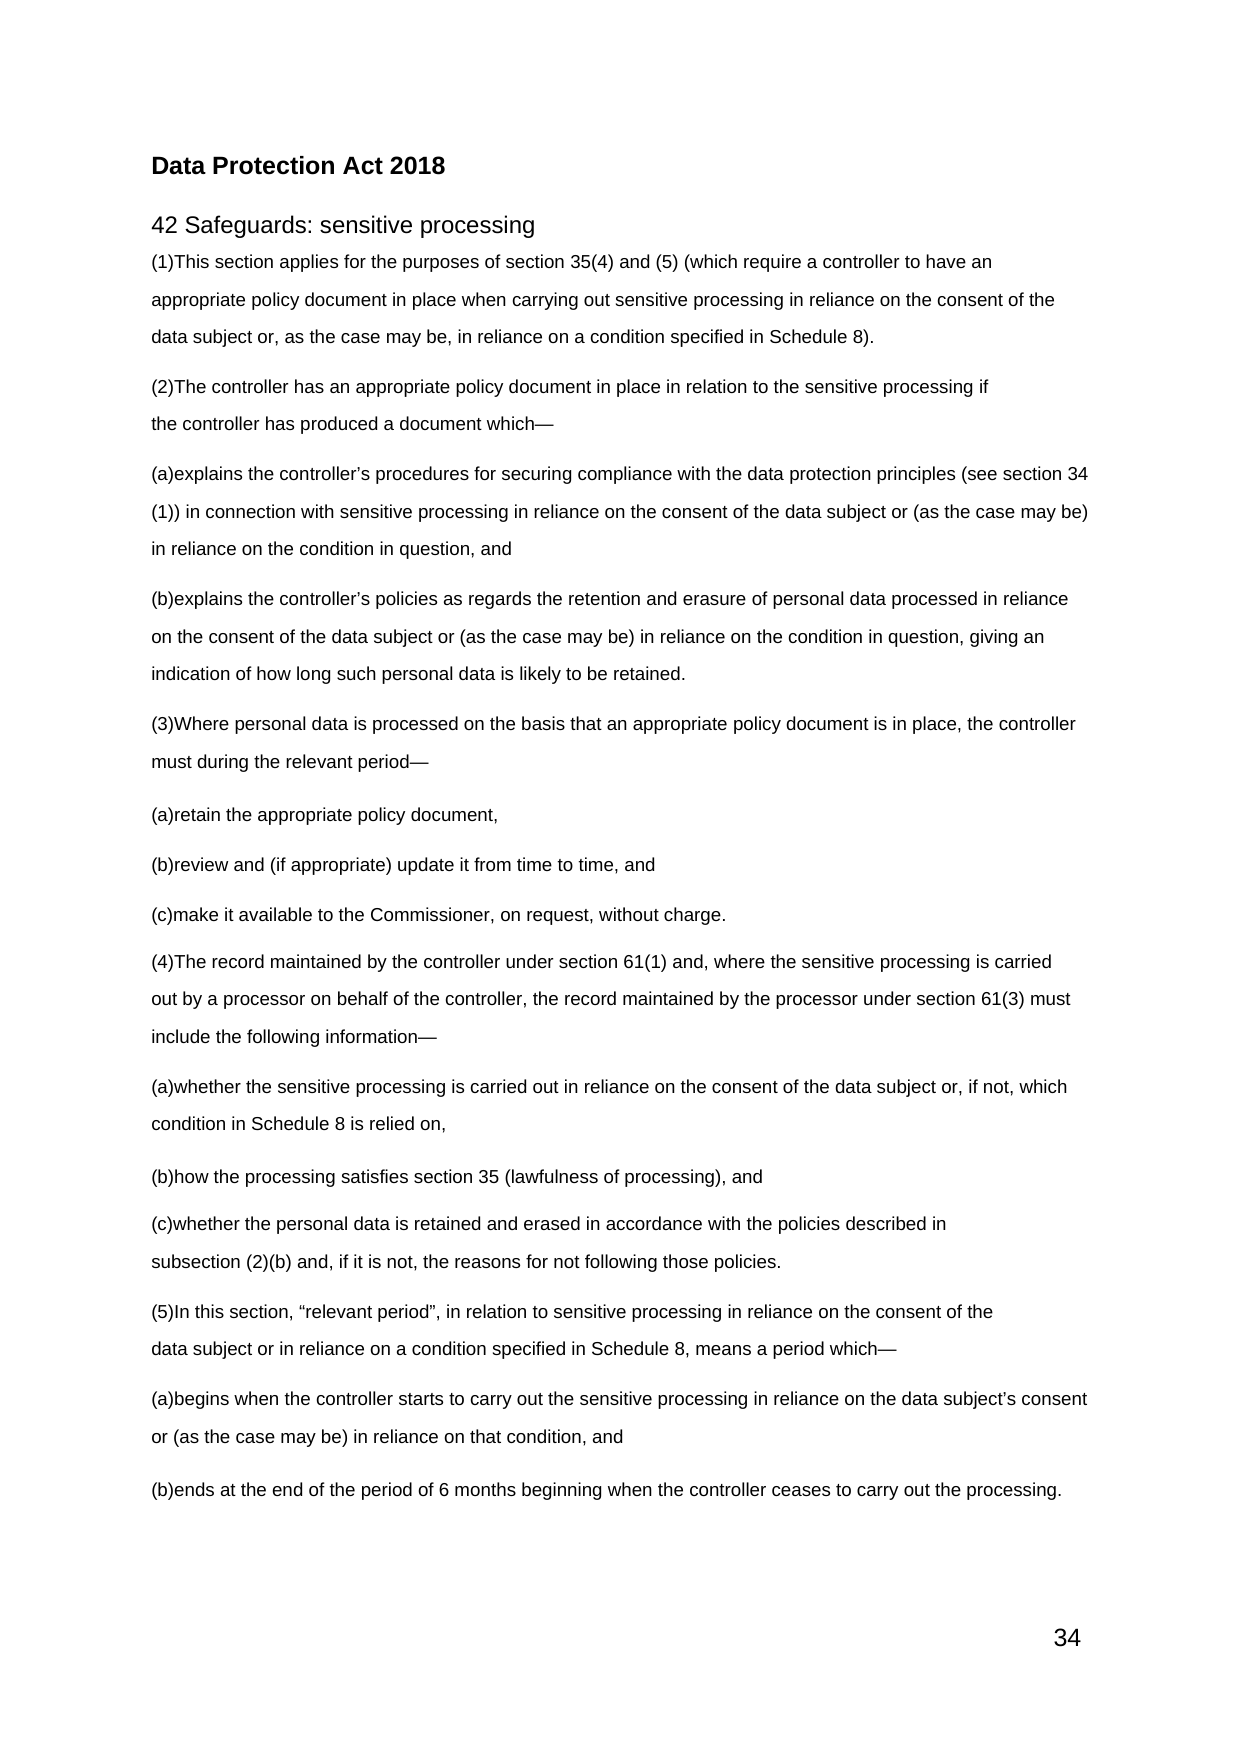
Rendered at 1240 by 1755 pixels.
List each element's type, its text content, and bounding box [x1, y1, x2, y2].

text (b)review and (if appropriate) update it from time to time, and [151, 854, 1093, 876]
text (b)how the processing satisfies section 35 (lawfulness of processing), and [151, 1167, 1093, 1188]
text 34 [1053, 1624, 1100, 1651]
text (4)The record maintained by the controller under section 61(1) and, where the sensitive processing is carried out by a processor on behalf of the controller, the record maintained by the processor under section 61(3) must include the following information— [151, 938, 1078, 1051]
text 42 Safeguards: sensitive processing [151, 212, 1093, 239]
text (c)whether the personal data is retained and erased in accordance with the policies described in subsection (2)(b) and, if it is not, the reasons for not following those policies. [151, 1201, 1041, 1276]
text Data Protection Act 2018 [151, 152, 1093, 180]
text (3)Where personal data is processed on the basis that an appropriate policy document is in place, the controller must during the relevant period— [151, 701, 1078, 776]
text (1)This section applies for the purposes of section 35(4) and (5) (which require a controller to have an appropriate policy document in place when carrying out sensitive processing in reliance on the consent of the data subject or, as the case may be, in reliance on a condition specified in Schedule 8). [151, 239, 1056, 351]
text (c)make it available to the Commissioner, on request, without charge. [151, 904, 1093, 926]
text (a)begins when the controller starts to carry out the sensitive processing in reliance on the data subject’s consent or (as the case may be) in reliance on that condition, and [151, 1376, 1093, 1451]
text (a)explains the controller’s procedures for securing compliance with the data protection principles (see section 34 (1)) in connection with sensitive processing in reliance on the consent of the data subject or (as the case may be) in reliance on the condition in question, and [151, 451, 1093, 563]
text (a)retain the appropriate policy document, [151, 804, 1093, 826]
text (b)ends at the end of the period of 6 months beginning when the controller ceases to carry out the processing. [151, 1479, 1093, 1501]
text (b)explains the controller’s policies as regards the retention and erasure of personal data processed in reliance on the consent of the data subject or (as the case may be) in reliance on the condition in question, giving an indication of how long such personal data is likely to be retained. [151, 576, 1071, 688]
text (5)In this section, “relevant period”, in relation to sensitive processing in reliance on the consent of the data subject or in reliance on a condition specified in Schedule 8, means a period which— [151, 1288, 1033, 1363]
text (2)The controller has an appropriate policy document in place in relation to the sensitive processing if the controller has produced a document which— [151, 363, 1018, 438]
text (a)whether the sensitive processing is carried out in reliance on the consent of the data subject or, if not, which condition in Schedule 8 is relied on, [151, 1063, 1071, 1138]
